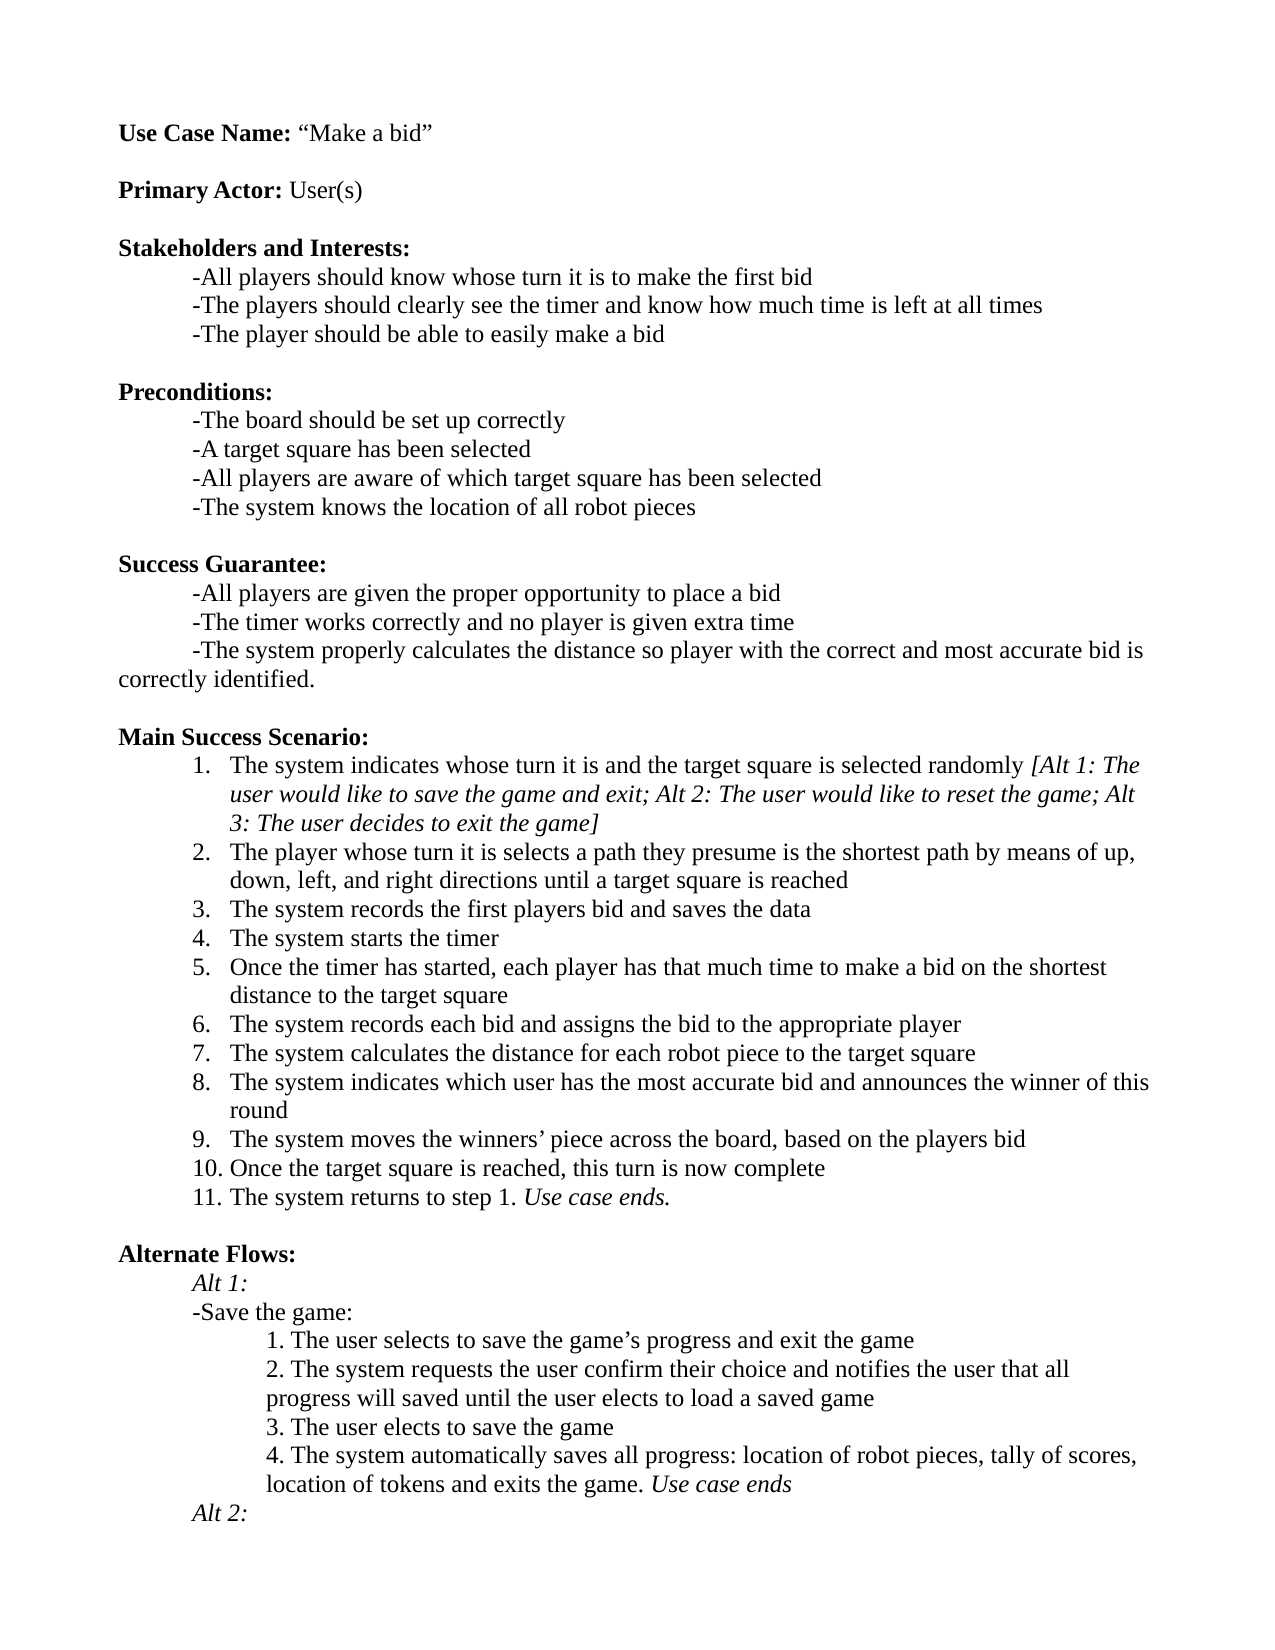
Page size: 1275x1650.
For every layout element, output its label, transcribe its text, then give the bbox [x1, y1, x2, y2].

text -All players should know whose turn it is to make the first bid [118, 262, 1157, 291]
list The system records the first players bid and saves the data [192, 894, 1157, 923]
text Alternate Flows: [118, 1239, 1157, 1268]
list Once the timer has started, each player has that much time to make a bid on the shortest distance to the target square [192, 952, 1157, 1009]
text 1. The user selects to save the game’s progress and exit the game [192, 1326, 1157, 1354]
list The system indicates which user has the most accurate bid and announces the winner of this round [192, 1067, 1157, 1124]
list Once the target square is reached, this turn is now complete [192, 1153, 1157, 1182]
text -A target square has been selected [118, 434, 1157, 463]
text Stakeholders and Interests: [118, 233, 1157, 262]
text -All players are aware of which target square has been selected [118, 463, 1157, 492]
text Alt 1: [118, 1268, 1157, 1297]
list The system starts the timer [192, 923, 1157, 952]
text Primary Actor: User(s) [118, 176, 1157, 204]
text -The player should be able to easily make a bid [118, 319, 1157, 348]
text -The system knows the location of all robot pieces [118, 492, 1157, 521]
text -All players are given the proper opportunity to place a bid [118, 578, 1157, 607]
text -The timer works correctly and no player is given extra time [118, 607, 1157, 636]
list The system moves the winners’ piece across the board, based on the players bid [192, 1124, 1157, 1153]
text Preconditions: [118, 377, 1157, 406]
text 3. The user elects to save the game [192, 1412, 1157, 1441]
text -Save the game: [118, 1297, 1157, 1326]
list The system calculates the distance for each robot piece to the target square [192, 1038, 1157, 1067]
text -The players should clearly see the timer and know how much time is left at all times [118, 291, 1157, 319]
text 2. The system requests the user confirm their choice and notifies the user that all progress will saved until the user elects to load a saved game [266, 1354, 1157, 1412]
list The player whose turn it is selects a path they presume is the shortest path by means of up, down, left, and right directions until a target square is reached [192, 837, 1157, 894]
text -The board should be set up correctly [118, 406, 1157, 434]
list The system records each bid and assigns the bid to the appropriate player [192, 1009, 1157, 1038]
text -The system properly calculates the distance so player with the correct and most accurate bid is correctly identified. [118, 636, 1157, 693]
text Use Case Name: “Make a bid” [118, 118, 1157, 147]
list The system returns to step 1. Use case ends. [192, 1182, 1157, 1211]
text 4. The system automatically saves all progress: location of robot pieces, tally of scores, location of tokens and exits the game. Use case ends [266, 1441, 1157, 1498]
text Main Success Scenario: [118, 722, 1157, 751]
list The system indicates whose turn it is and the target square is selected randomly [Alt 1: The user would like to save the game and exit; Alt 2: The user would like to reset the game; Alt 3: The user decides to exit the game] [192, 751, 1157, 837]
text Success Guarantee: [118, 549, 1157, 578]
text Alt 2: [118, 1498, 1157, 1527]
